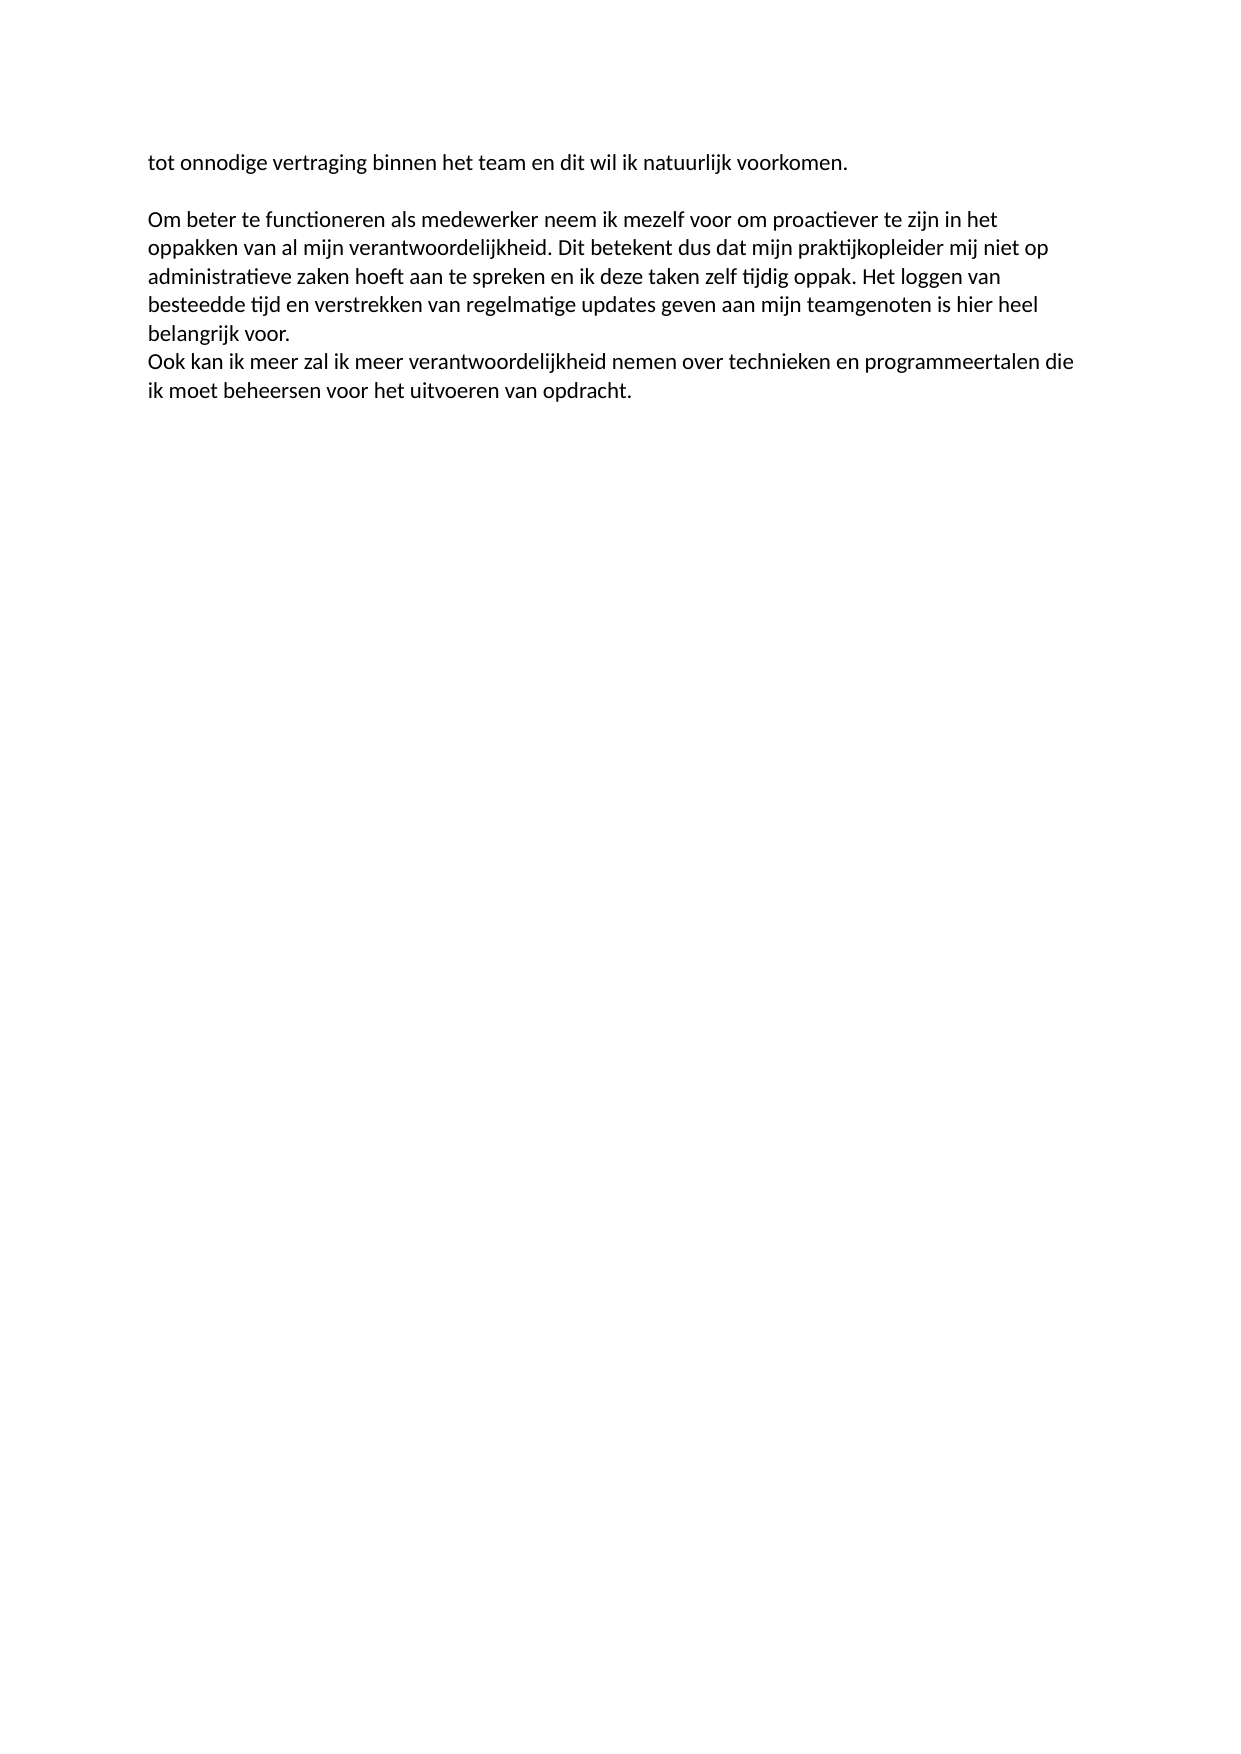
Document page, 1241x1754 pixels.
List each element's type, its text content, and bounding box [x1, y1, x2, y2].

text tot onnodige vertraging binnen het team en dit wil ik natuurlijk voorkomen. Om beter te functioneren als medewerker neem ik mezelf voor om proactiever te zijn in het oppakken van al mijn verantwoordelijkheid. Dit betekent dus dat mijn praktijkopleider mij niet op administratieve zaken hoeft aan te spreken en ik deze taken zelf tijdig oppak. Het loggen van besteedde tijd en verstrekken van regelmatige updates geven aan mijn teamgenoten is hier heel belangrijk voor. Ook kan ik meer zal ik meer verantwoordelijkheid nemen over technieken en programmeertalen die ik moet beheersen voor het uitvoeren van opdracht. [148, 148, 1093, 404]
